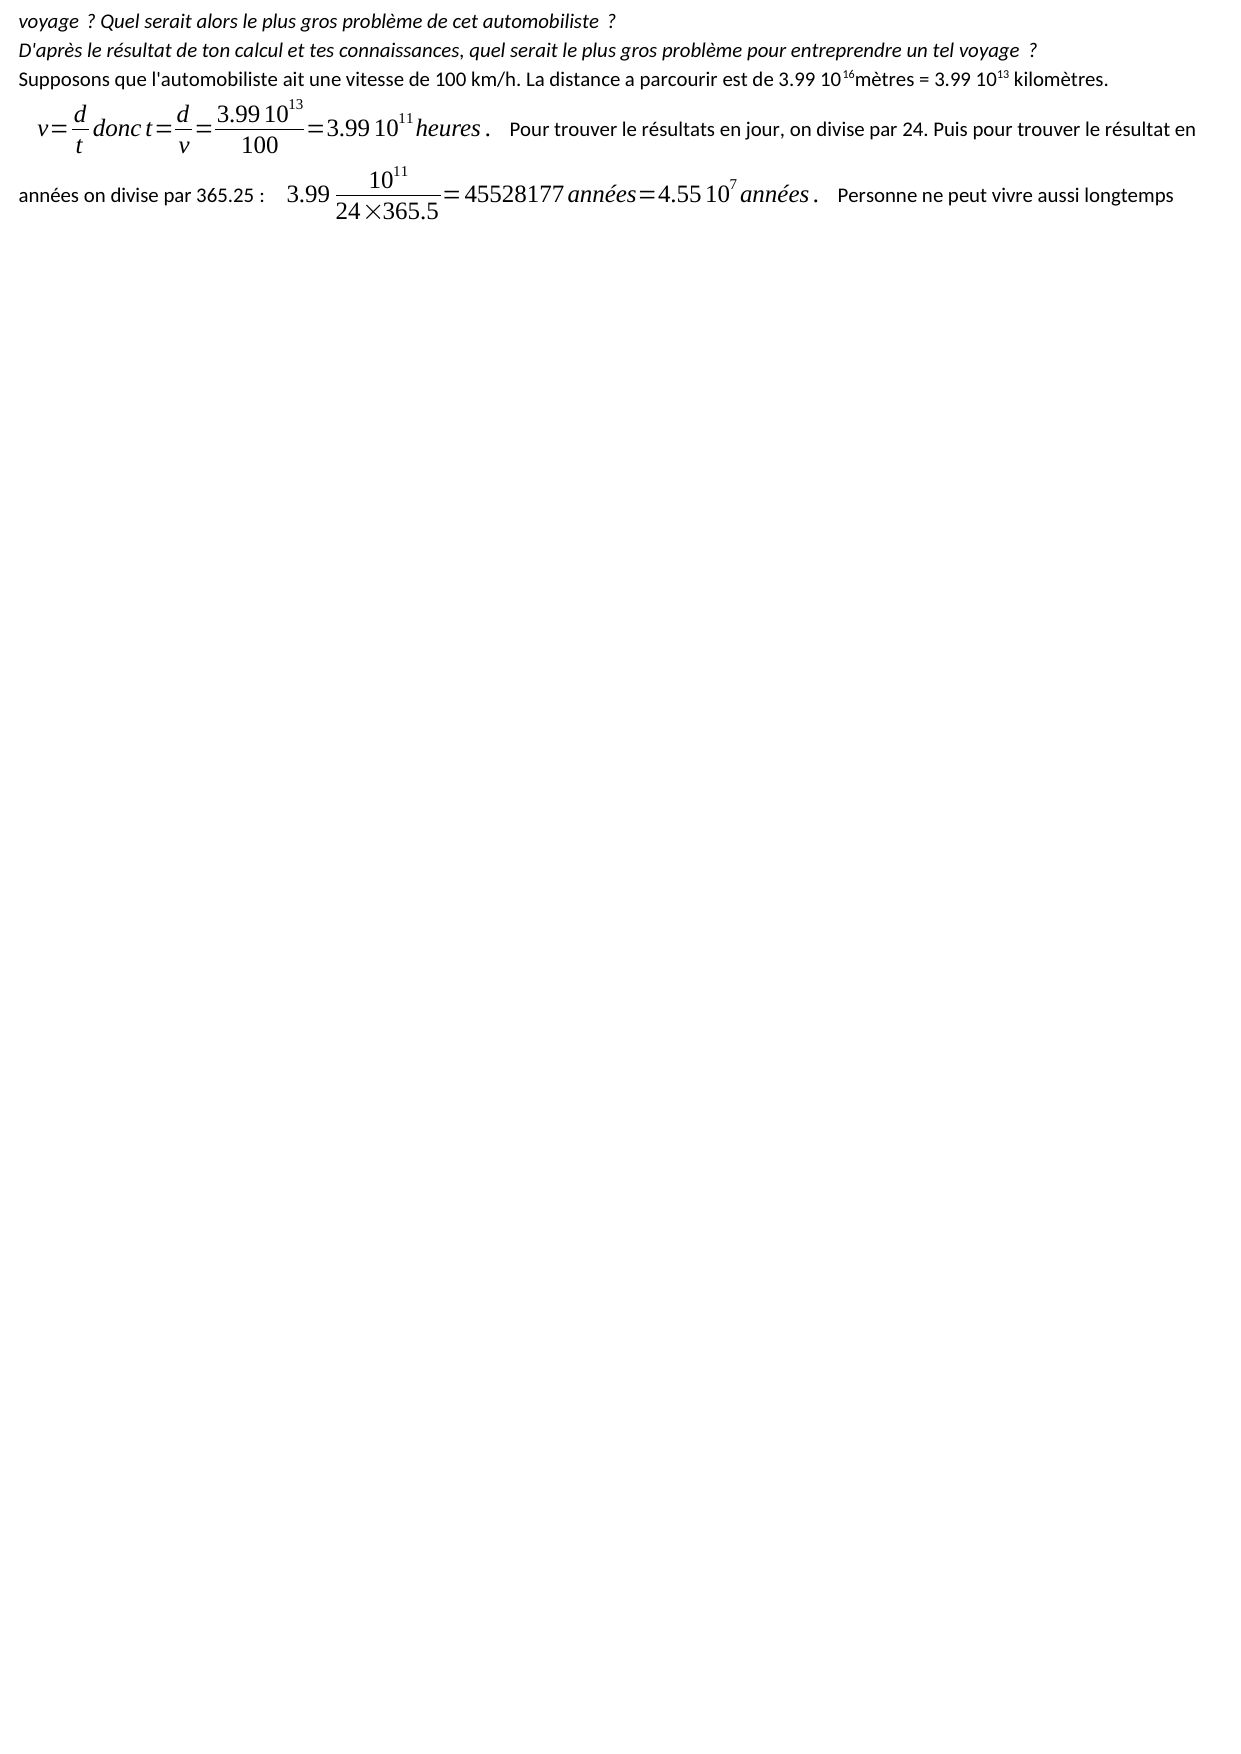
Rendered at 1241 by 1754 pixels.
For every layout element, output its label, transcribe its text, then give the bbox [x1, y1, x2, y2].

text Pour trouver le résultats en jour, on divise par 24. Puis pour trouver le résultat en années on divise par 365.25 : Personne ne peut vivre aussi longtemps [18, 96, 1221, 224]
text voyage ? Quel serait alors le plus gros problème de cet automobiliste ? [18, 8, 1221, 34]
text Supposons que l'automobiliste ait une vitesse de 100 km/h. La distance a parcourir est de 3.99 1016mètres = 3.99 1013 kilomètres. [18, 67, 1221, 92]
text D'après le résultat de ton calcul et tes connaissances, quel serait le plus gros problème pour entreprendre un tel voyage ? [18, 37, 1221, 63]
